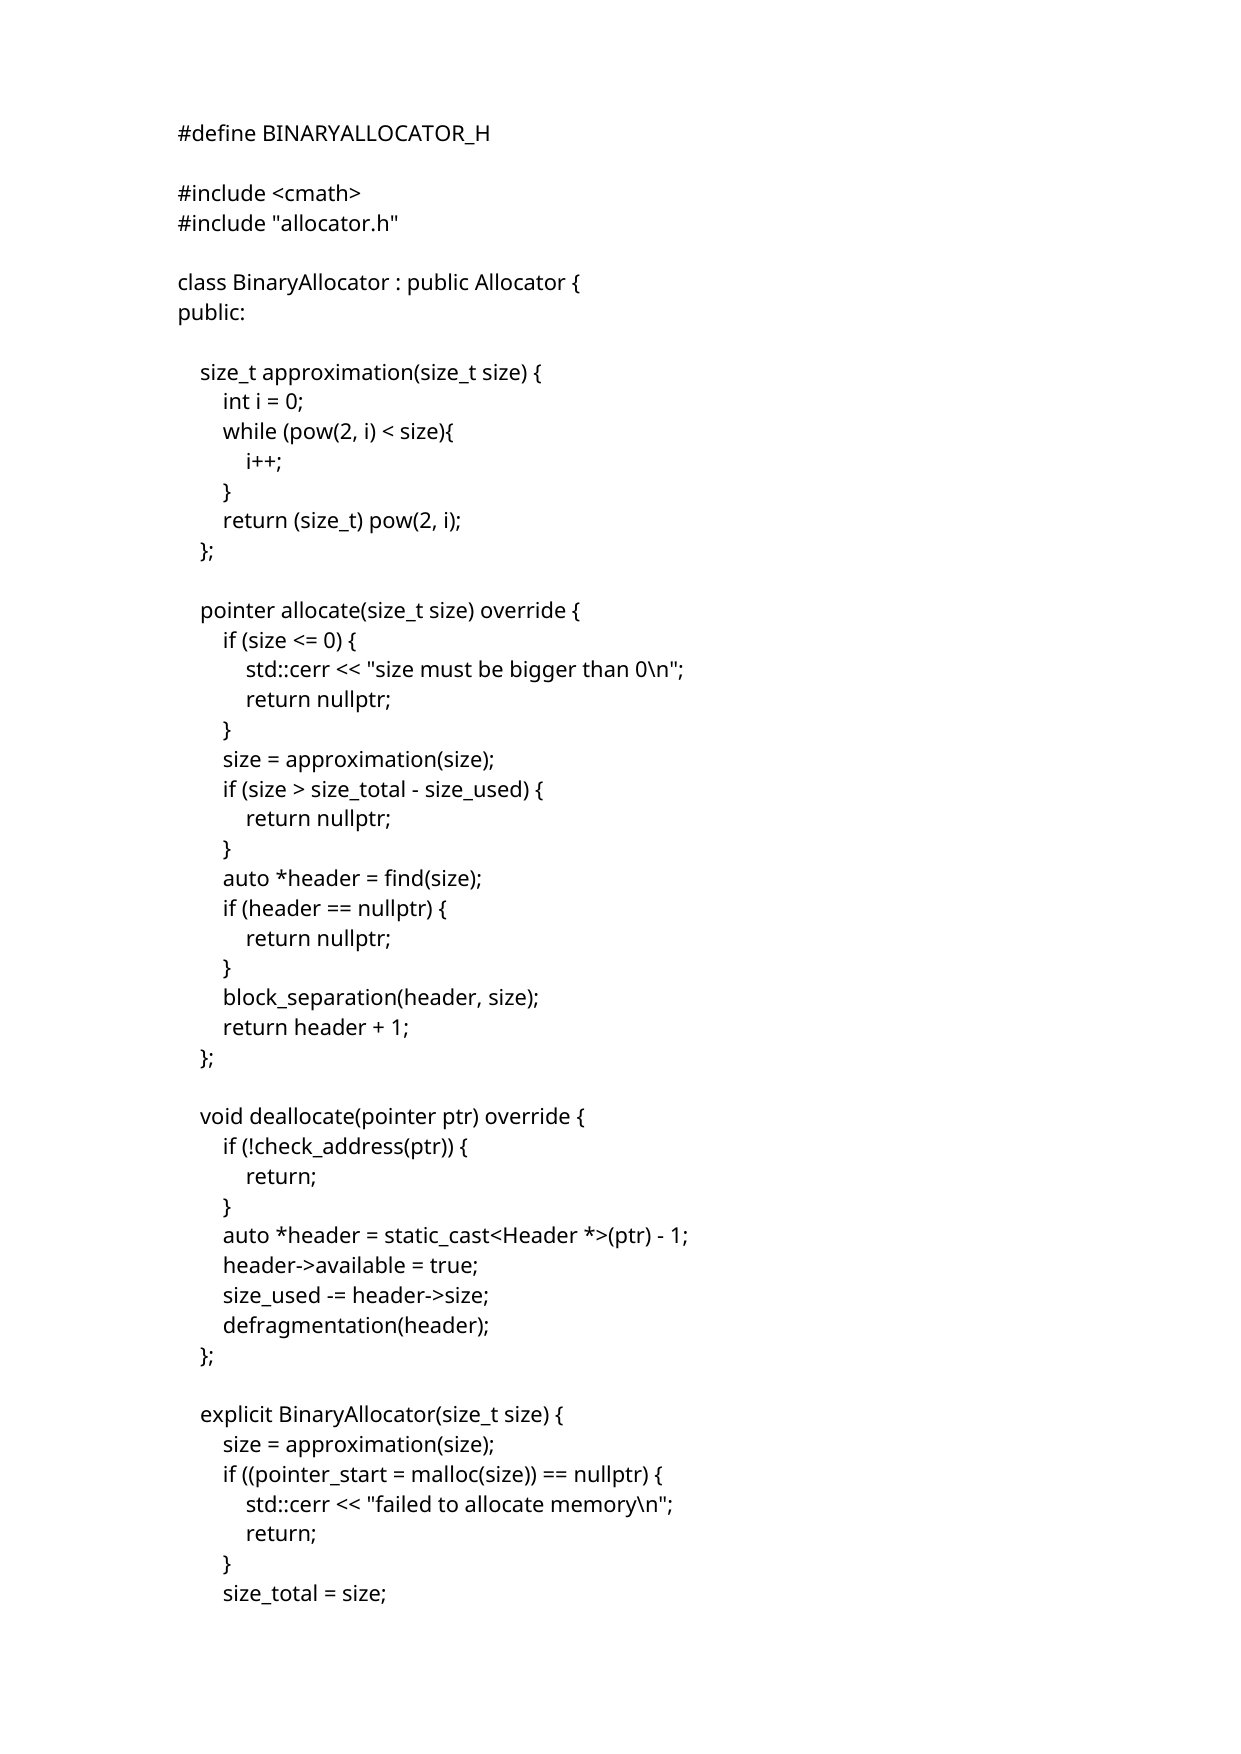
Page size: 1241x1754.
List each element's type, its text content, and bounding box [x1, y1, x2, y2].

text public: [177, 297, 1152, 327]
text block_separation(header, size); [177, 982, 1152, 1012]
text while (pow(2, i) < size){ [177, 416, 1152, 446]
text }; [177, 1042, 1152, 1071]
text #include "allocator.h" [177, 207, 1152, 237]
text } [177, 476, 1152, 505]
text if (size > size_total - size_used) { [177, 773, 1152, 803]
text } [177, 952, 1152, 982]
text return header + 1; [177, 1012, 1152, 1042]
text } [177, 1548, 1152, 1578]
text void deallocate(pointer ptr) override { [177, 1101, 1152, 1131]
text return; [177, 1518, 1152, 1548]
text return; [177, 1161, 1152, 1191]
text #include <cmath> [177, 178, 1152, 207]
text return (size_t) pow(2, i); [177, 505, 1152, 535]
text header->available = true; [177, 1250, 1152, 1280]
text i++; [177, 446, 1152, 476]
text auto *header = find(size); [177, 863, 1152, 893]
text std::cerr << "size must be bigger than 0\n"; [177, 654, 1152, 684]
text }; [177, 1339, 1152, 1369]
text return nullptr; [177, 922, 1152, 952]
text } [177, 1191, 1152, 1220]
text if (size <= 0) { [177, 624, 1152, 654]
text }; [177, 535, 1152, 565]
text class BinaryAllocator : public Allocator { [177, 267, 1152, 297]
text return nullptr; [177, 684, 1152, 714]
text explicit BinaryAllocator(size_t size) { [177, 1399, 1152, 1429]
text if (header == nullptr) { [177, 893, 1152, 922]
text #define BINARYALLOCATOR_H [177, 118, 1152, 148]
text std::cerr << "failed to allocate memory\n"; [177, 1488, 1152, 1518]
text size = approximation(size); [177, 1429, 1152, 1459]
text return nullptr; [177, 803, 1152, 833]
text } [177, 714, 1152, 744]
text size_used -= header->size; [177, 1280, 1152, 1310]
text size_total = size; [177, 1578, 1152, 1608]
text pointer allocate(size_t size) override { [177, 595, 1152, 624]
text size = approximation(size); [177, 744, 1152, 773]
text if (!check_address(ptr)) { [177, 1131, 1152, 1161]
text defragmentation(header); [177, 1310, 1152, 1339]
text if ((pointer_start = malloc(size)) == nullptr) { [177, 1459, 1152, 1488]
text } [177, 833, 1152, 863]
text size_t approximation(size_t size) { [177, 356, 1152, 386]
text int i = 0; [177, 386, 1152, 416]
text auto *header = static_cast<Header *>(ptr) - 1; [177, 1220, 1152, 1250]
